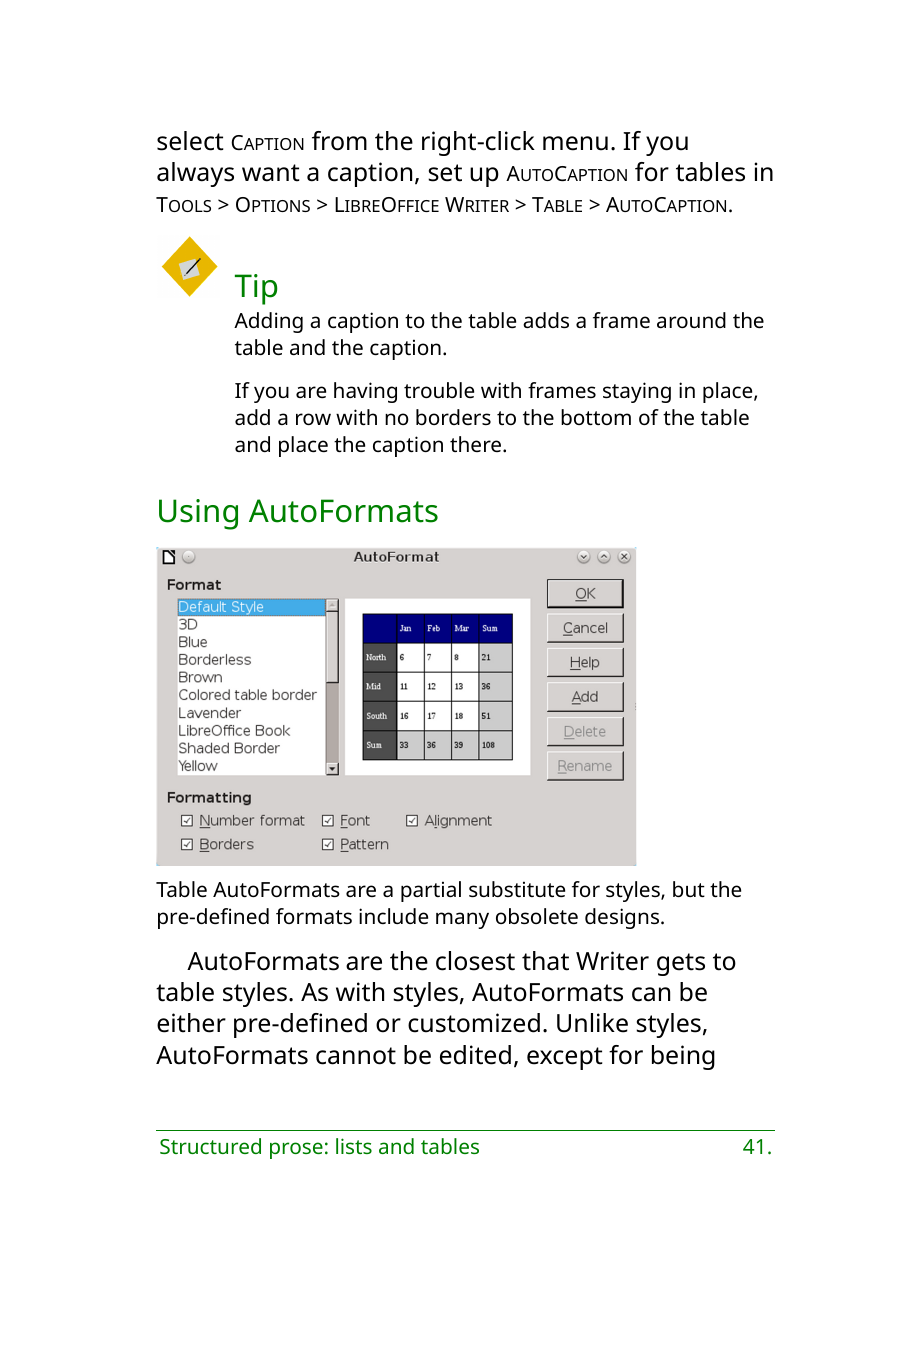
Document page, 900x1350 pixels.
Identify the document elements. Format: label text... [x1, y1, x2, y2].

subtitle Using AutoFormats [156, 489, 775, 532]
text select Caption from the right-click menu. If you always want a caption, set up AutoCaption for tables in Tools > Options > LibreOffice Writer > Table > AutoCaption. [156, 125, 775, 219]
table_header [156, 548, 775, 868]
text AutoFormats are the closest that Writer gets to table styles. As with styles, AutoFormats can be either pre-defined or customized. Unlike styles, AutoFormats cannot be edited, except for being [156, 945, 775, 1070]
picture [156, 547, 637, 866]
text Adding a caption to the table adds a frame around the table and the caption. [234, 307, 775, 361]
list Tip [156, 234, 775, 307]
text If you are having trouble with frames staying in place, add a row with no borders to the bottom of the table and place the caption there. [234, 377, 775, 458]
picture [157, 235, 220, 298]
table_cell Table AutoFormats are a partial substitute for styles, but the pre-defined formats include many obsolete designs. [156, 868, 775, 930]
